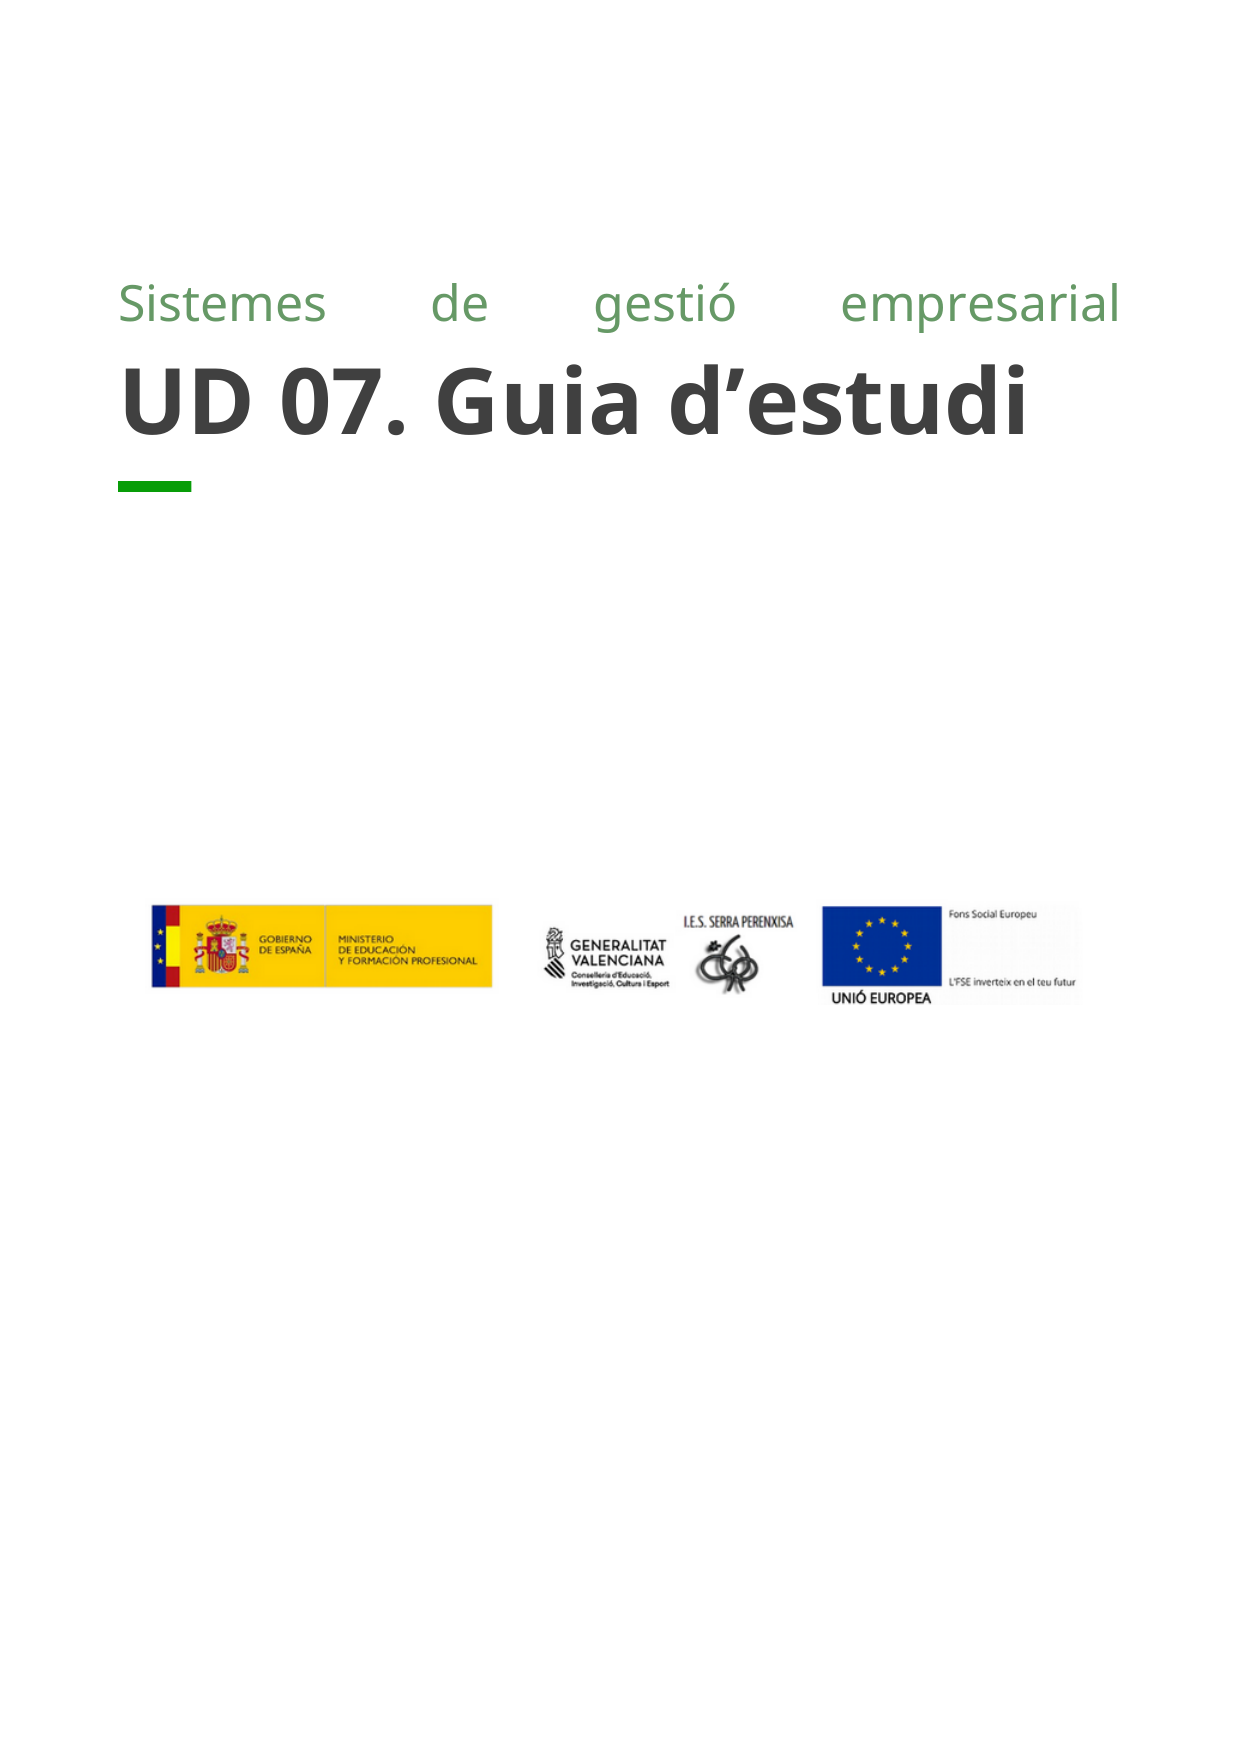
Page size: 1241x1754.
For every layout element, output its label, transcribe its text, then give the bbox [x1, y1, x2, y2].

title Sistemes de gestió empresarial UD 07. Guia d’estudi [118, 268, 1122, 461]
picture [118, 481, 192, 492]
picture [118, 885, 1123, 1005]
